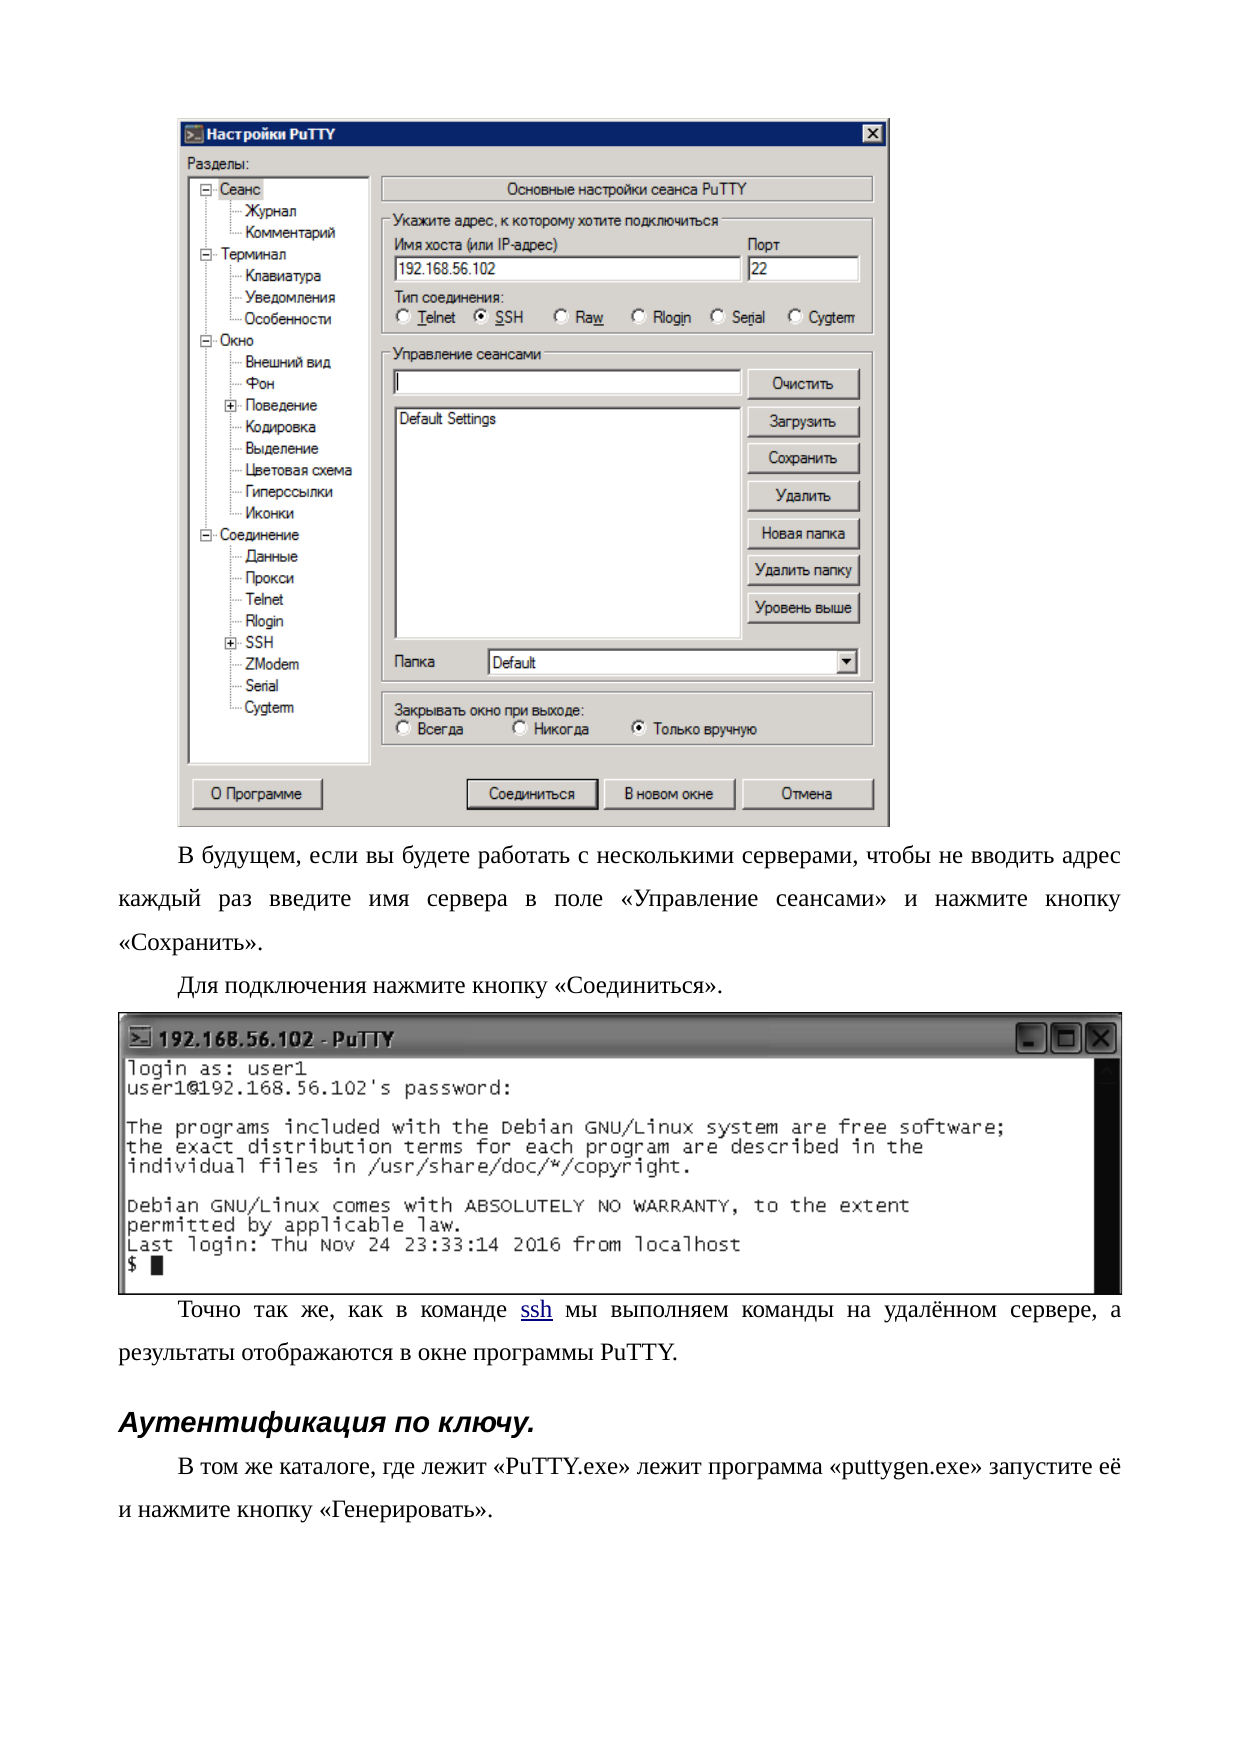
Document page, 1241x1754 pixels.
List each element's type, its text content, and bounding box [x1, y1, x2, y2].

text Для подключения нажмите кнопку «Соединиться». [118, 970, 1122, 998]
text В будущем, если вы будете работать с несколькими серверами, чтобы не вводить адрес каждый раз введите имя сервера в поле «Управление сеансами» и нажмите кнопку «Сохранить». [118, 840, 1122, 955]
subtitle Аутентификация по ключу. [118, 1405, 1122, 1439]
text В том же каталоге, где лежит «PuTTY.exe» лежит программа «puttygen.exe» запустите её и нажмите кнопку «Генерировать». [118, 1451, 1122, 1523]
text Точно так же, как в команде ssh мы выполняем команды на удалённом сервере, а результаты отображаются в окне программы PuTTY. [118, 1295, 1122, 1366]
picture [118, 1012, 1123, 1295]
